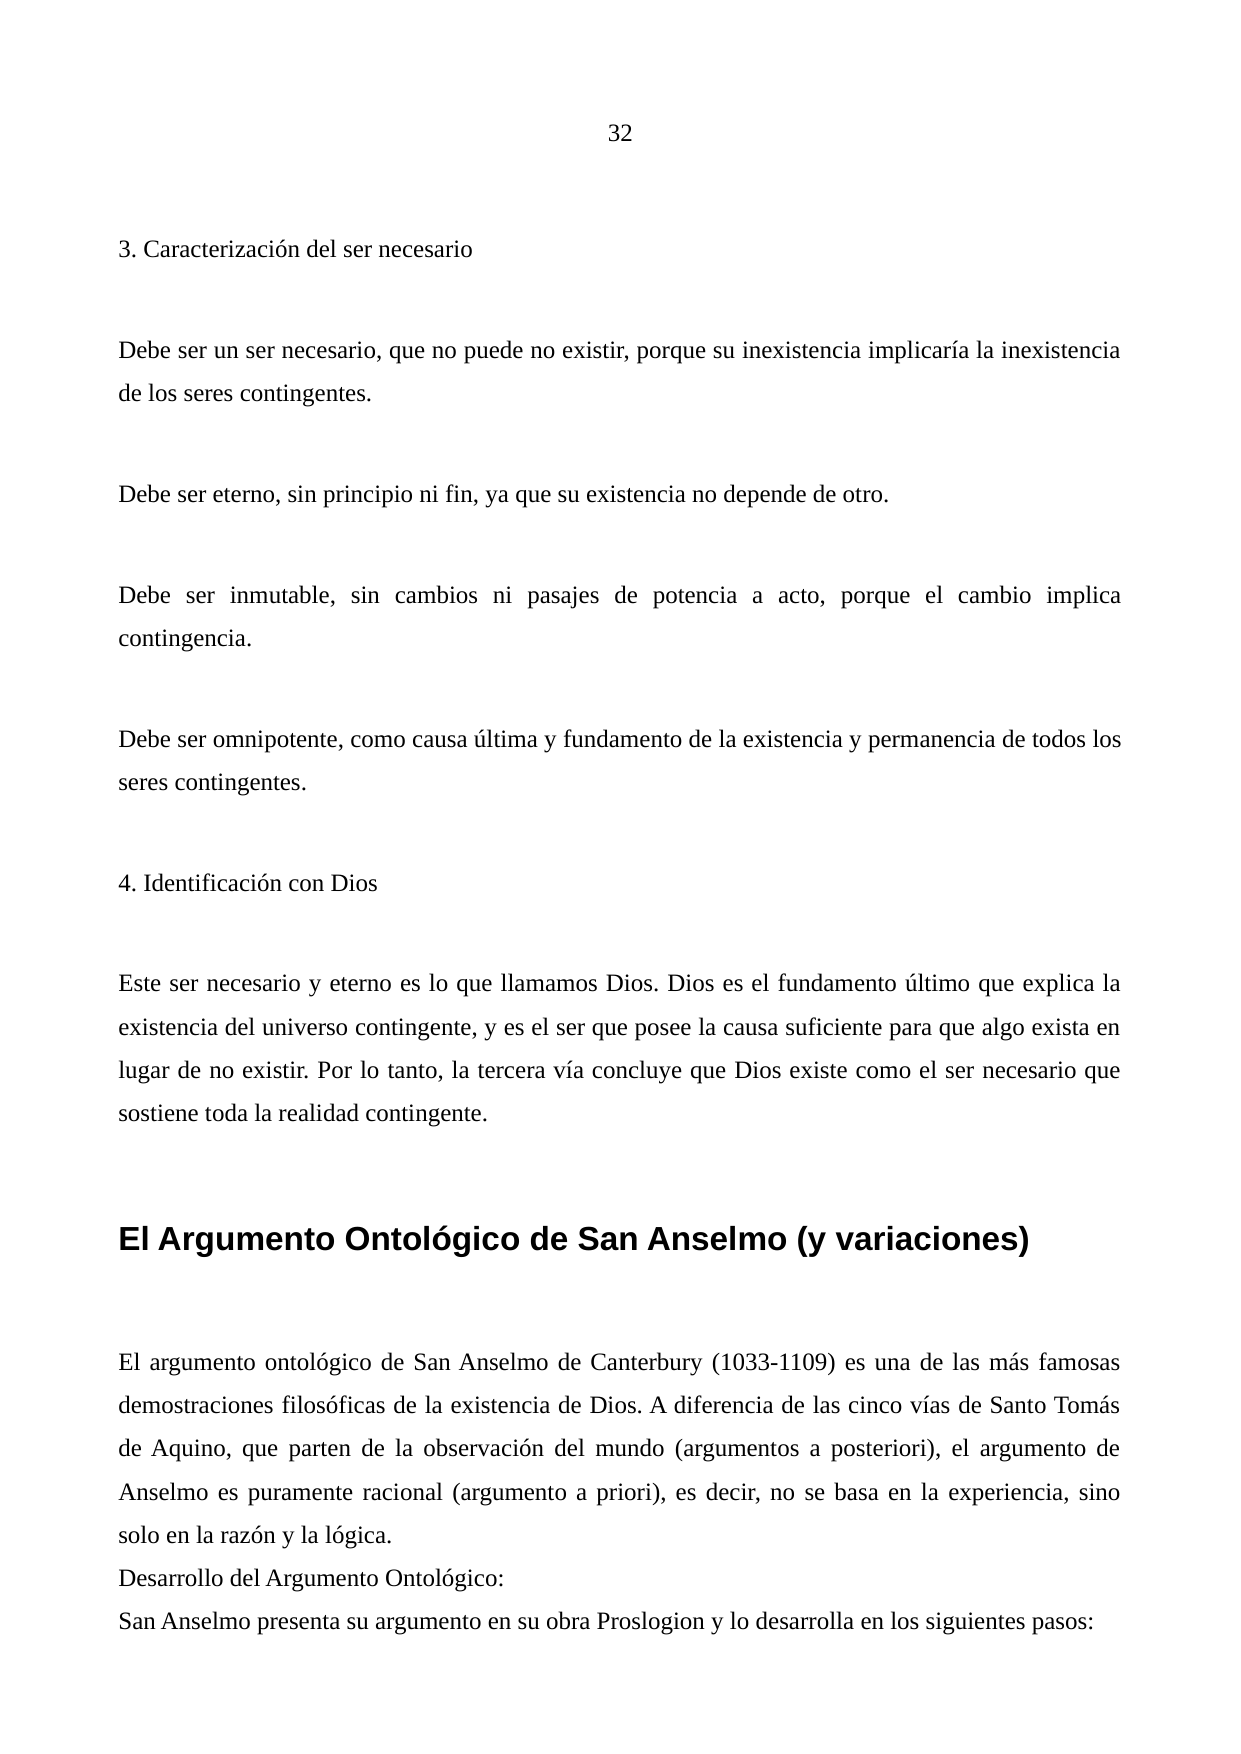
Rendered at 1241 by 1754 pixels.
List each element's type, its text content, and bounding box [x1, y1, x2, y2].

subtitle El Argumento Ontológico de San Anselmo (y variaciones) [118, 1219, 1122, 1258]
text San Anselmo presenta su argumento en su obra Proslogion y lo desarrolla en los siguientes pasos: [118, 1606, 1122, 1635]
text Debe ser inmutable, sin cambios ni pasajes de potencia a acto, porque el cambio implica contingencia. [118, 580, 1122, 652]
text Debe ser eterno, sin principio ni fin, ya que su existencia no depende de otro. [118, 479, 1122, 508]
text Debe ser un ser necesario, que no puede no existir, porque su inexistencia implicaría la inexistencia de los seres contingentes. [118, 335, 1122, 407]
text Desarrollo del Argumento Ontológico: [118, 1563, 1122, 1592]
text Debe ser omnipotente, como causa última y fundamento de la existencia y permanencia de todos los seres contingentes. [118, 724, 1122, 796]
text Este ser necesario y eterno es lo que llamamos Dios. Dios es el fundamento último que explica la existencia del universo contingente, y es el ser que posee la causa suficiente para que algo exista en lugar de no existir. Por lo tanto, la tercera vía concluye que Dios existe como el ser necesario que sostiene toda la realidad contingente. [118, 968, 1122, 1127]
text 3. Caracterización del ser necesario [118, 234, 1122, 263]
text 4. Identificación con Dios [118, 868, 1122, 896]
text El argumento ontológico de San Anselmo de Canterbury (1033-1109) es una de las más famosas demostraciones filosóficas de la existencia de Dios. A diferencia de las cinco vías de Santo Tomás de Aquino, que parten de la observación del mundo (argumentos a posteriori), el argumento de Anselmo es puramente racional (argumento a priori), es decir, no se basa en la experiencia, sino solo en la razón y la lógica. [118, 1347, 1122, 1548]
